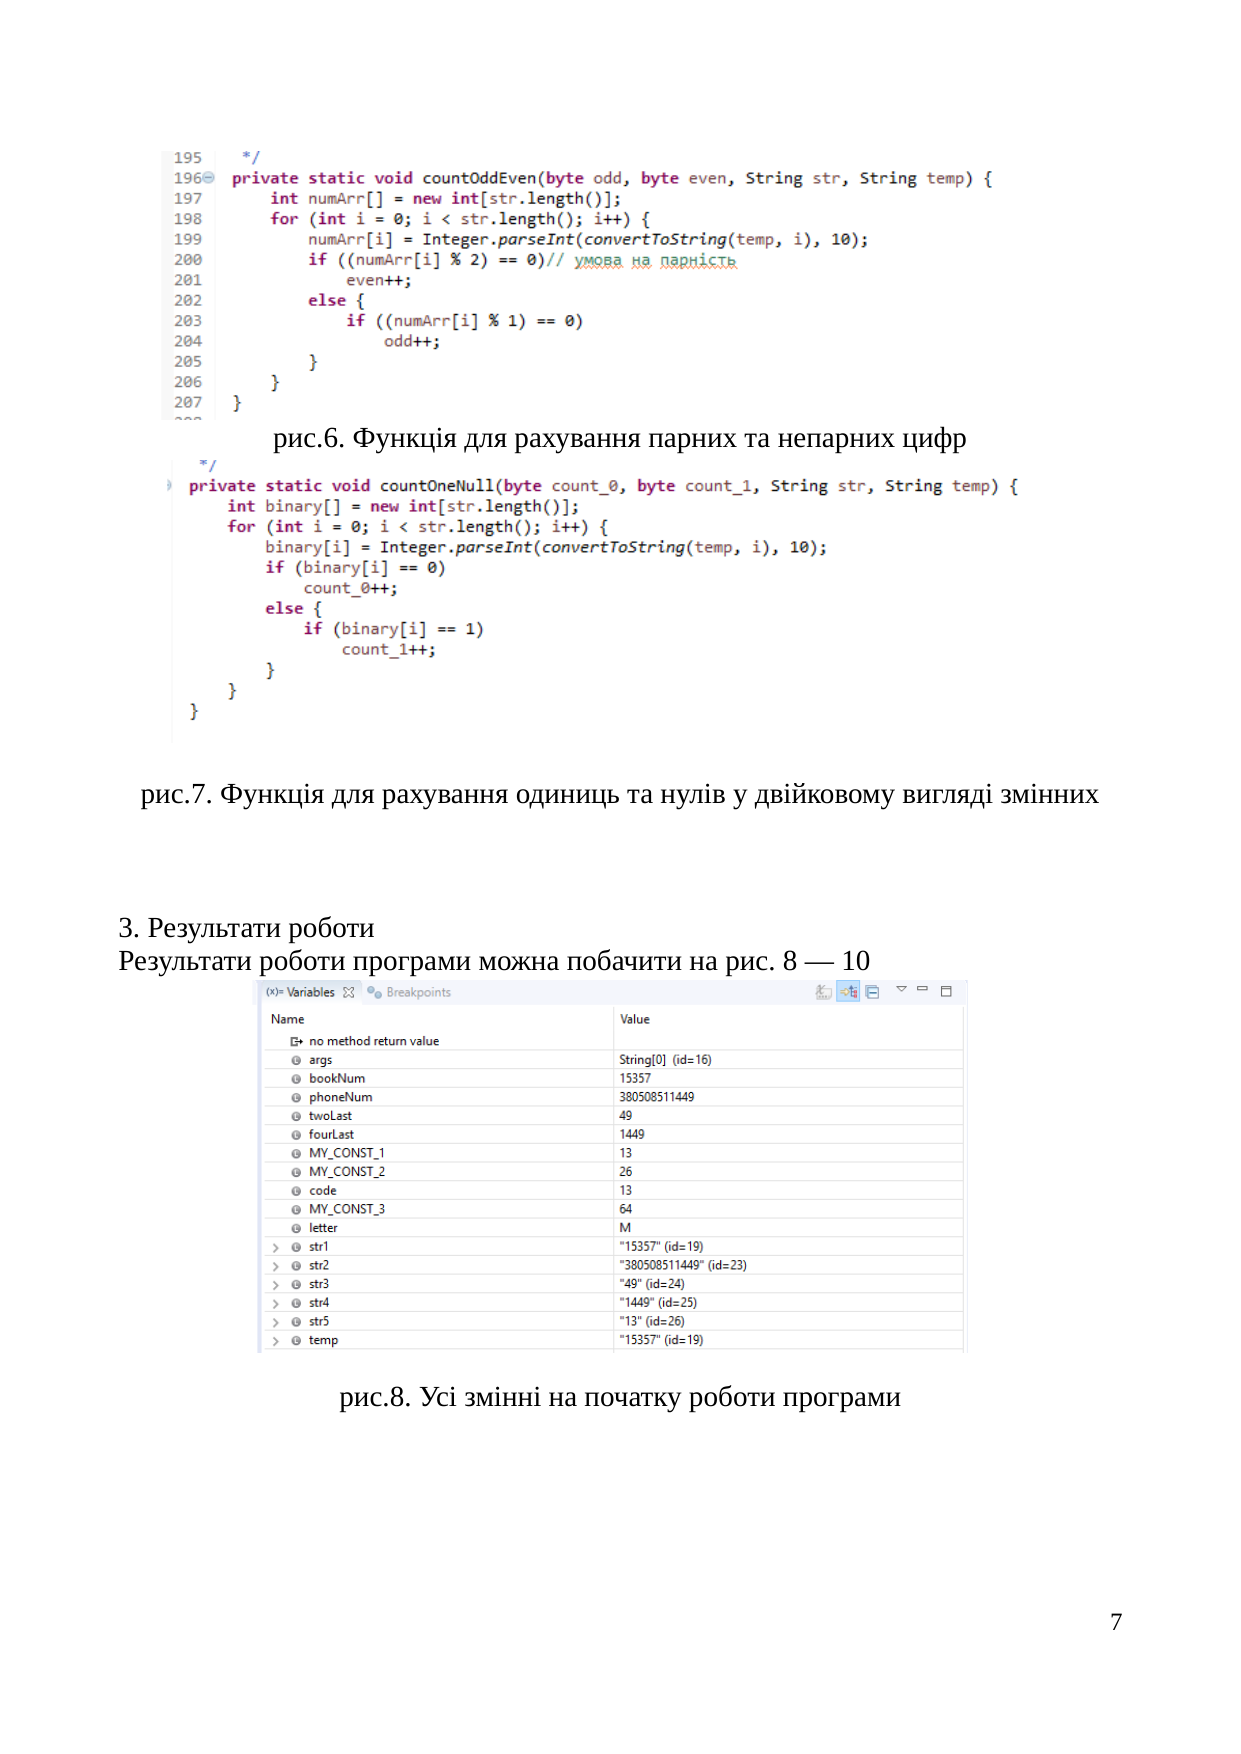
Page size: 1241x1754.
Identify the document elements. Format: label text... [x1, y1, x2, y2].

text рис.7. Функція для рахування одиниць та нулів у двійковому вигляді змінних [118, 776, 1122, 809]
text Результати роботи програми можна побачити на рис. 8 — 10 [118, 943, 1122, 977]
picture [161, 151, 904, 420]
picture [167, 460, 1046, 743]
text рис.8. Усі змінні на початку роботи програми [118, 1379, 1122, 1413]
text 3. Результати роботи [118, 910, 1122, 943]
text рис.6. Функція для рахування парних та непарних цифр [118, 420, 1122, 453]
